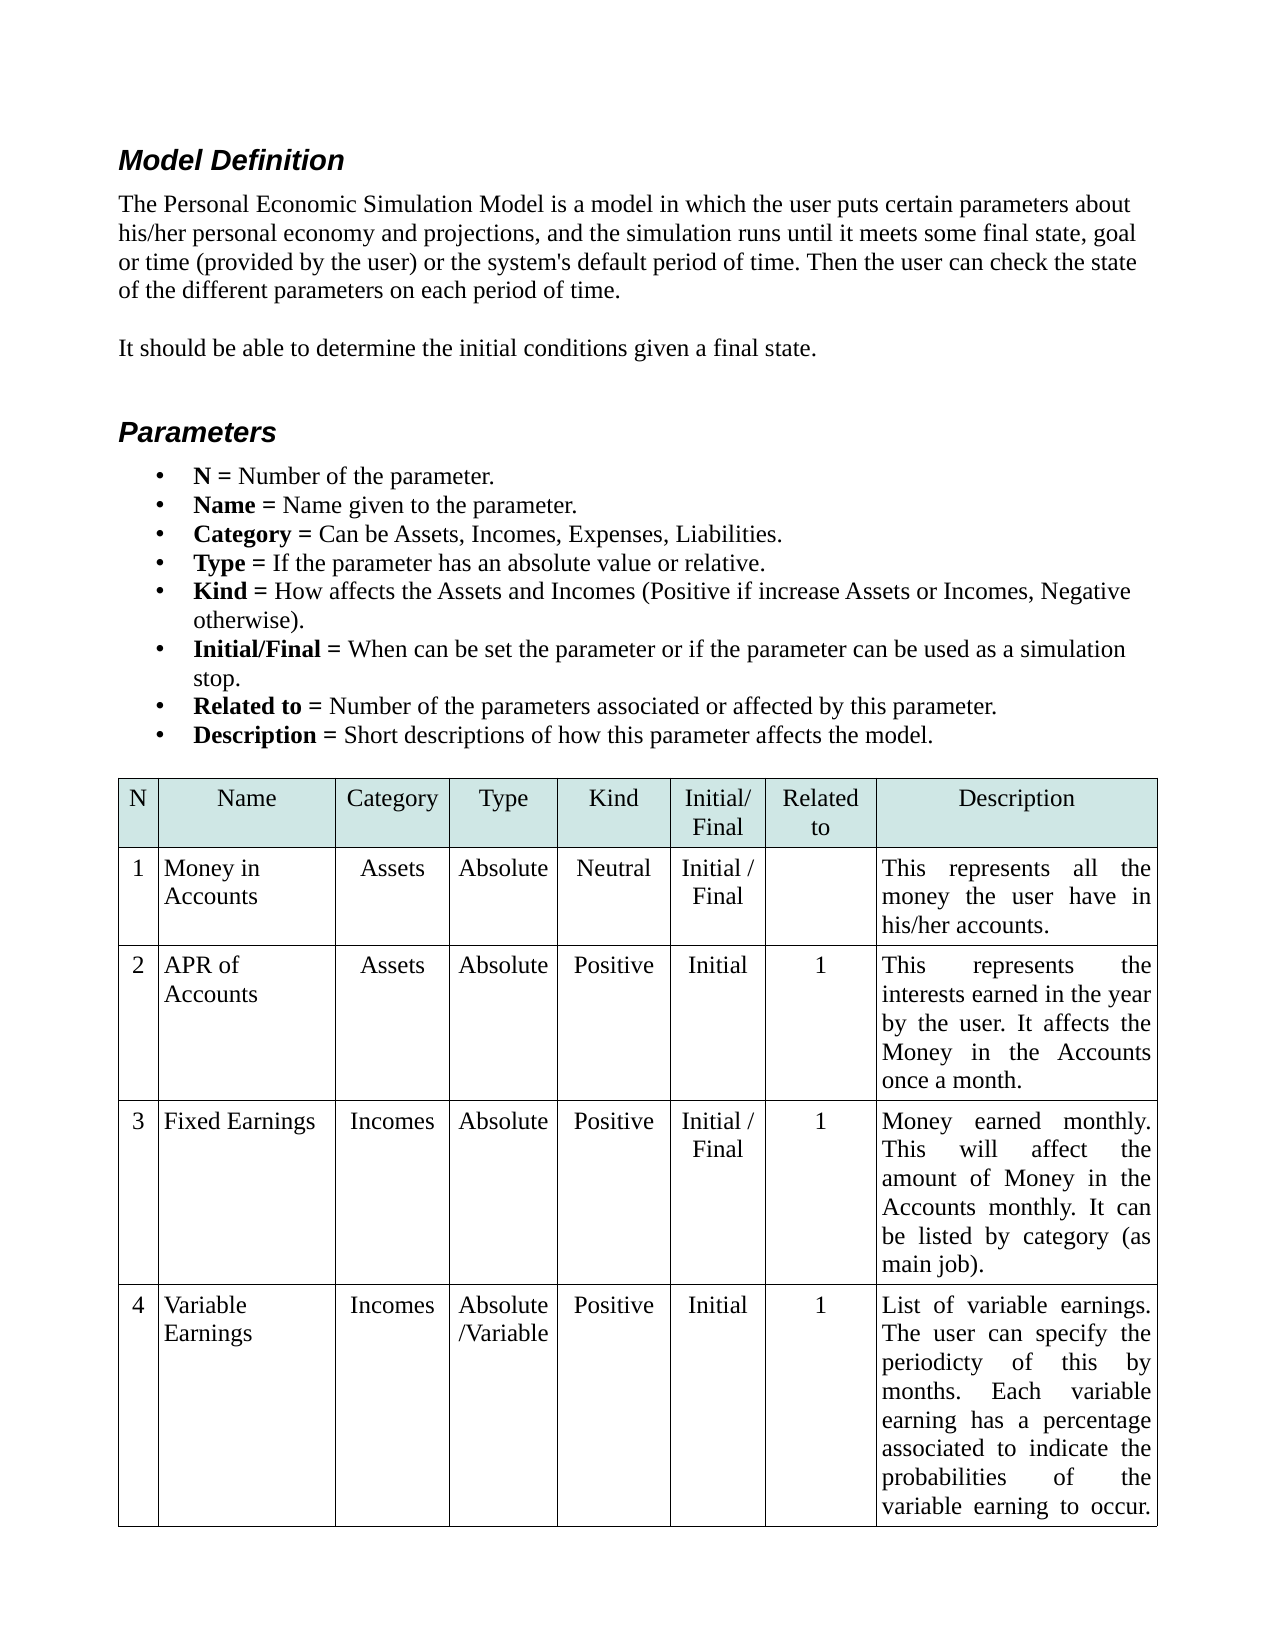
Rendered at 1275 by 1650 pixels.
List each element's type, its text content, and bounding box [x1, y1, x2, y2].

table_cell List of variable earnings. The user can specify the periodicty of this by months. Each variable earning has a percentage associated to indicate the probabilities of the variable earning to occur. [877, 1285, 1157, 1526]
text The Personal Economic Simulation Model is a model in which the user puts certain parameters about his/her personal economy and projections, and the simulation runs until it meets some final state, goal or time (provided by the user) or the system's default period of time. Then the user can check the state of the different parameters on each period of time. [118, 189, 1157, 304]
list Initial/Final = When can be set the parameter or if the parameter can be used as a simulation stop. [156, 634, 1157, 691]
table_cell Absolute [450, 1101, 557, 1284]
list Related to = Number of the parameters associated or affected by this parameter. [156, 691, 1157, 720]
table_cell Neutral [558, 848, 670, 944]
subtitle Model Definition [118, 143, 1157, 177]
table_cell Absolute/Variable [450, 1285, 557, 1526]
table_header Category [336, 779, 449, 847]
list Category = Can be Assets, Incomes, Expenses, Liabilities. [156, 519, 1157, 548]
table_cell Initial / Final [671, 1101, 765, 1284]
table_cell Assets [336, 848, 449, 944]
table_cell 1 [766, 1101, 876, 1284]
table_cell 3 [119, 1101, 158, 1284]
table_cell Absolute [450, 946, 557, 1100]
table_header Related to [766, 779, 876, 847]
table_cell Money in Accounts [159, 848, 335, 944]
table_cell Fixed Earnings [159, 1101, 335, 1284]
table_cell Positive [558, 1101, 670, 1284]
list Kind = How affects the Assets and Incomes (Positive if increase Assets or Incomes, Negative otherwise). [156, 576, 1157, 634]
table_cell 1 [766, 946, 876, 1100]
table_header Name [159, 779, 335, 847]
table_cell Incomes [336, 1101, 449, 1284]
list Name = Name given to the parameter. [156, 490, 1157, 519]
table_header Type [450, 779, 557, 847]
table_cell Absolute [450, 848, 557, 944]
table_cell APR of Accounts [159, 946, 335, 1100]
table_cell Variable Earnings [159, 1285, 335, 1526]
table_cell 1 [119, 848, 158, 944]
table_cell 2 [119, 946, 158, 1100]
list N = Number of the parameter. [156, 461, 1157, 490]
table_cell This represents the interests earned in the year by the user. It affects the Money in the Accounts once a month. [877, 946, 1157, 1100]
table_cell Positive [558, 946, 670, 1100]
table_cell Incomes [336, 1285, 449, 1526]
table_cell Positive [558, 1285, 670, 1526]
table_cell Initial / Final [671, 848, 765, 944]
table_cell [766, 848, 876, 944]
table_cell Initial [671, 1285, 765, 1526]
table_header Kind [558, 779, 670, 847]
text It should be able to determine the initial conditions given a final state. [118, 333, 1157, 362]
table_cell Assets [336, 946, 449, 1100]
list Description = Short descriptions of how this parameter affects the model. [156, 720, 1157, 749]
table_cell Money earned monthly. This will affect the amount of Money in the Accounts monthly. It can be listed by category (as main job). [877, 1101, 1157, 1284]
table_header Description [877, 779, 1157, 847]
table_header Initial/ Final [671, 779, 765, 847]
table_cell 1 [766, 1285, 876, 1526]
table_cell This represents all the money the user have in his/her accounts. [877, 848, 1157, 944]
table_cell Initial [671, 946, 765, 1100]
table_cell 4 [119, 1285, 158, 1526]
table_header N [119, 779, 158, 847]
list Type = If the parameter has an absolute value or relative. [156, 548, 1157, 576]
subtitle Parameters [118, 415, 1157, 449]
